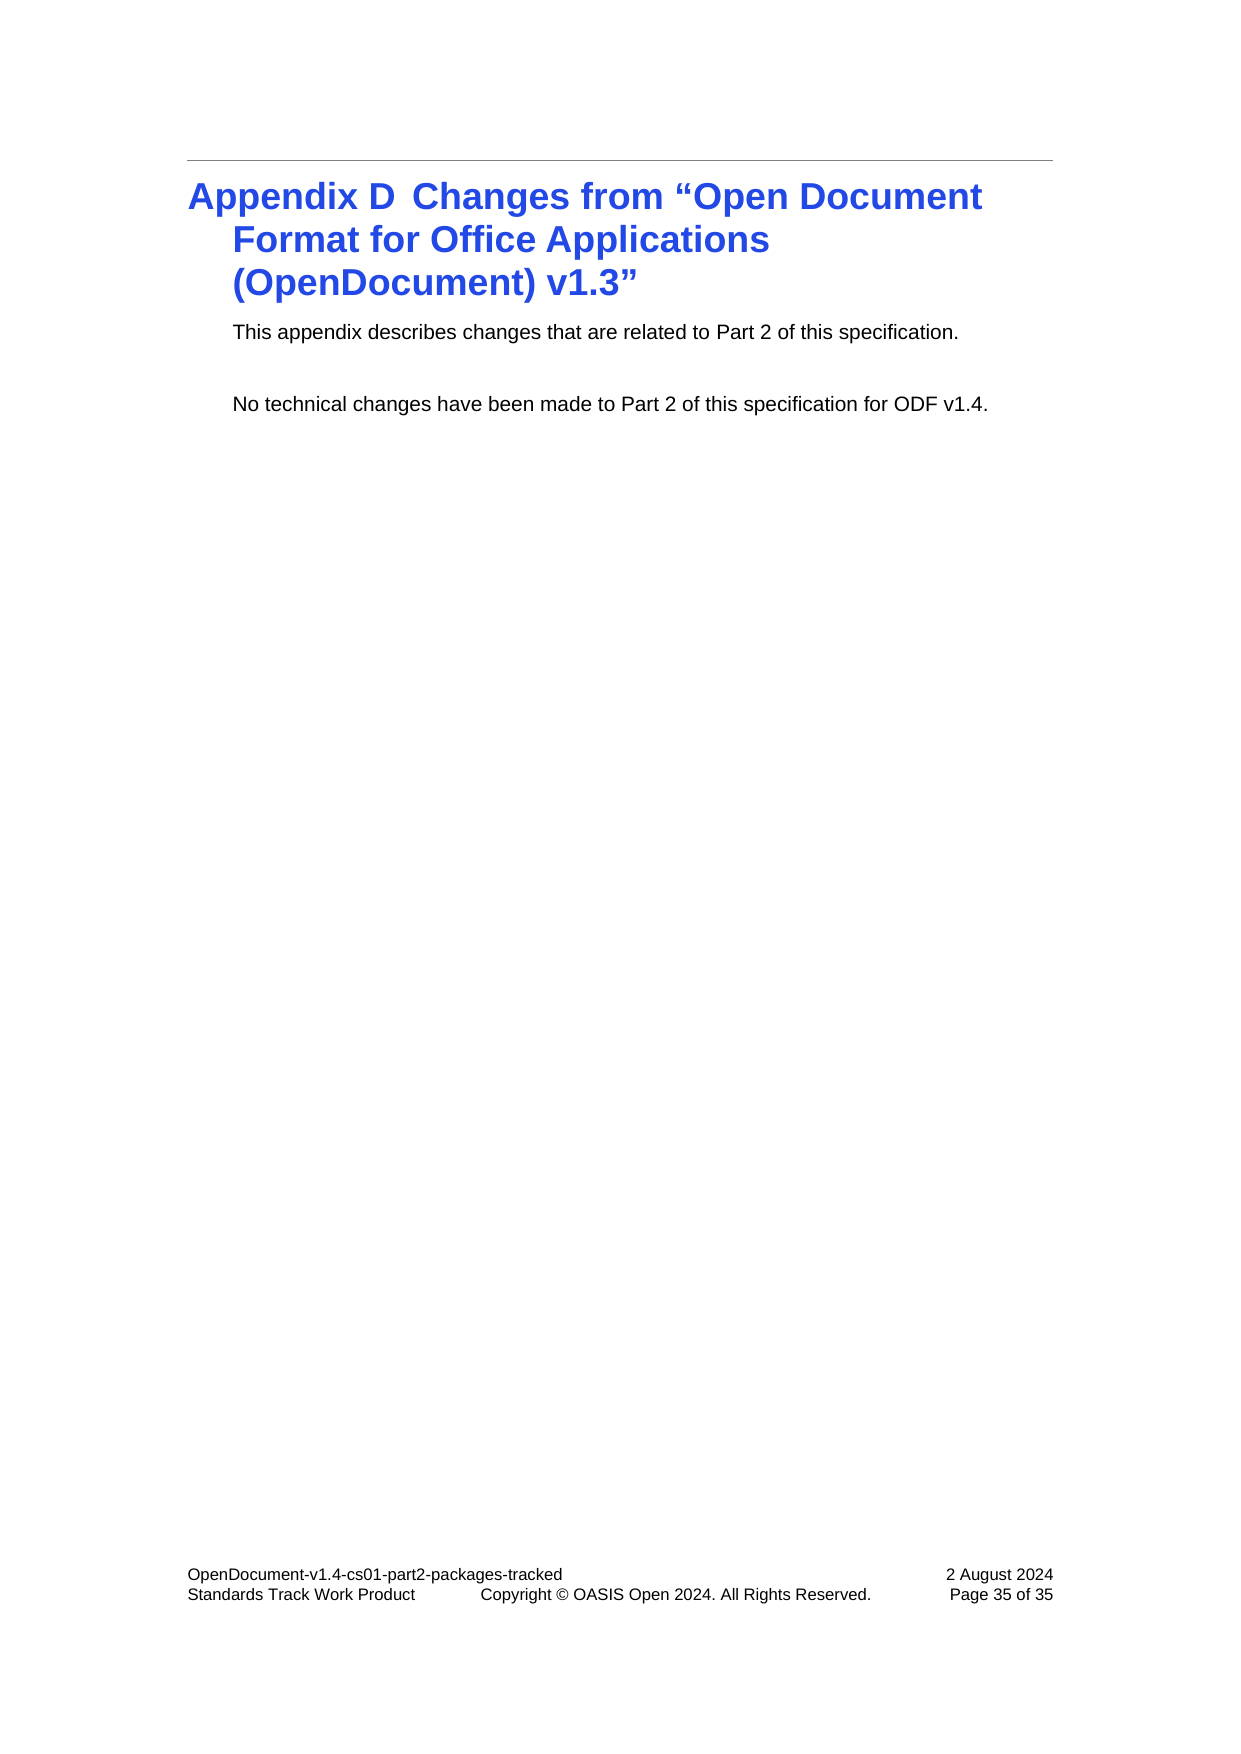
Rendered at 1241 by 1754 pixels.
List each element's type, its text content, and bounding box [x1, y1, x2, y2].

list No technical changes have been made to Part 2 of this specification for ODF v1.4. [187, 392, 1053, 416]
list This appendix describes changes that are related to Part 2 of this specification. [187, 320, 1053, 344]
subtitle Changes from “Open Document Format for Office Applications (OpenDocument) v1.3” [187, 161, 1053, 303]
